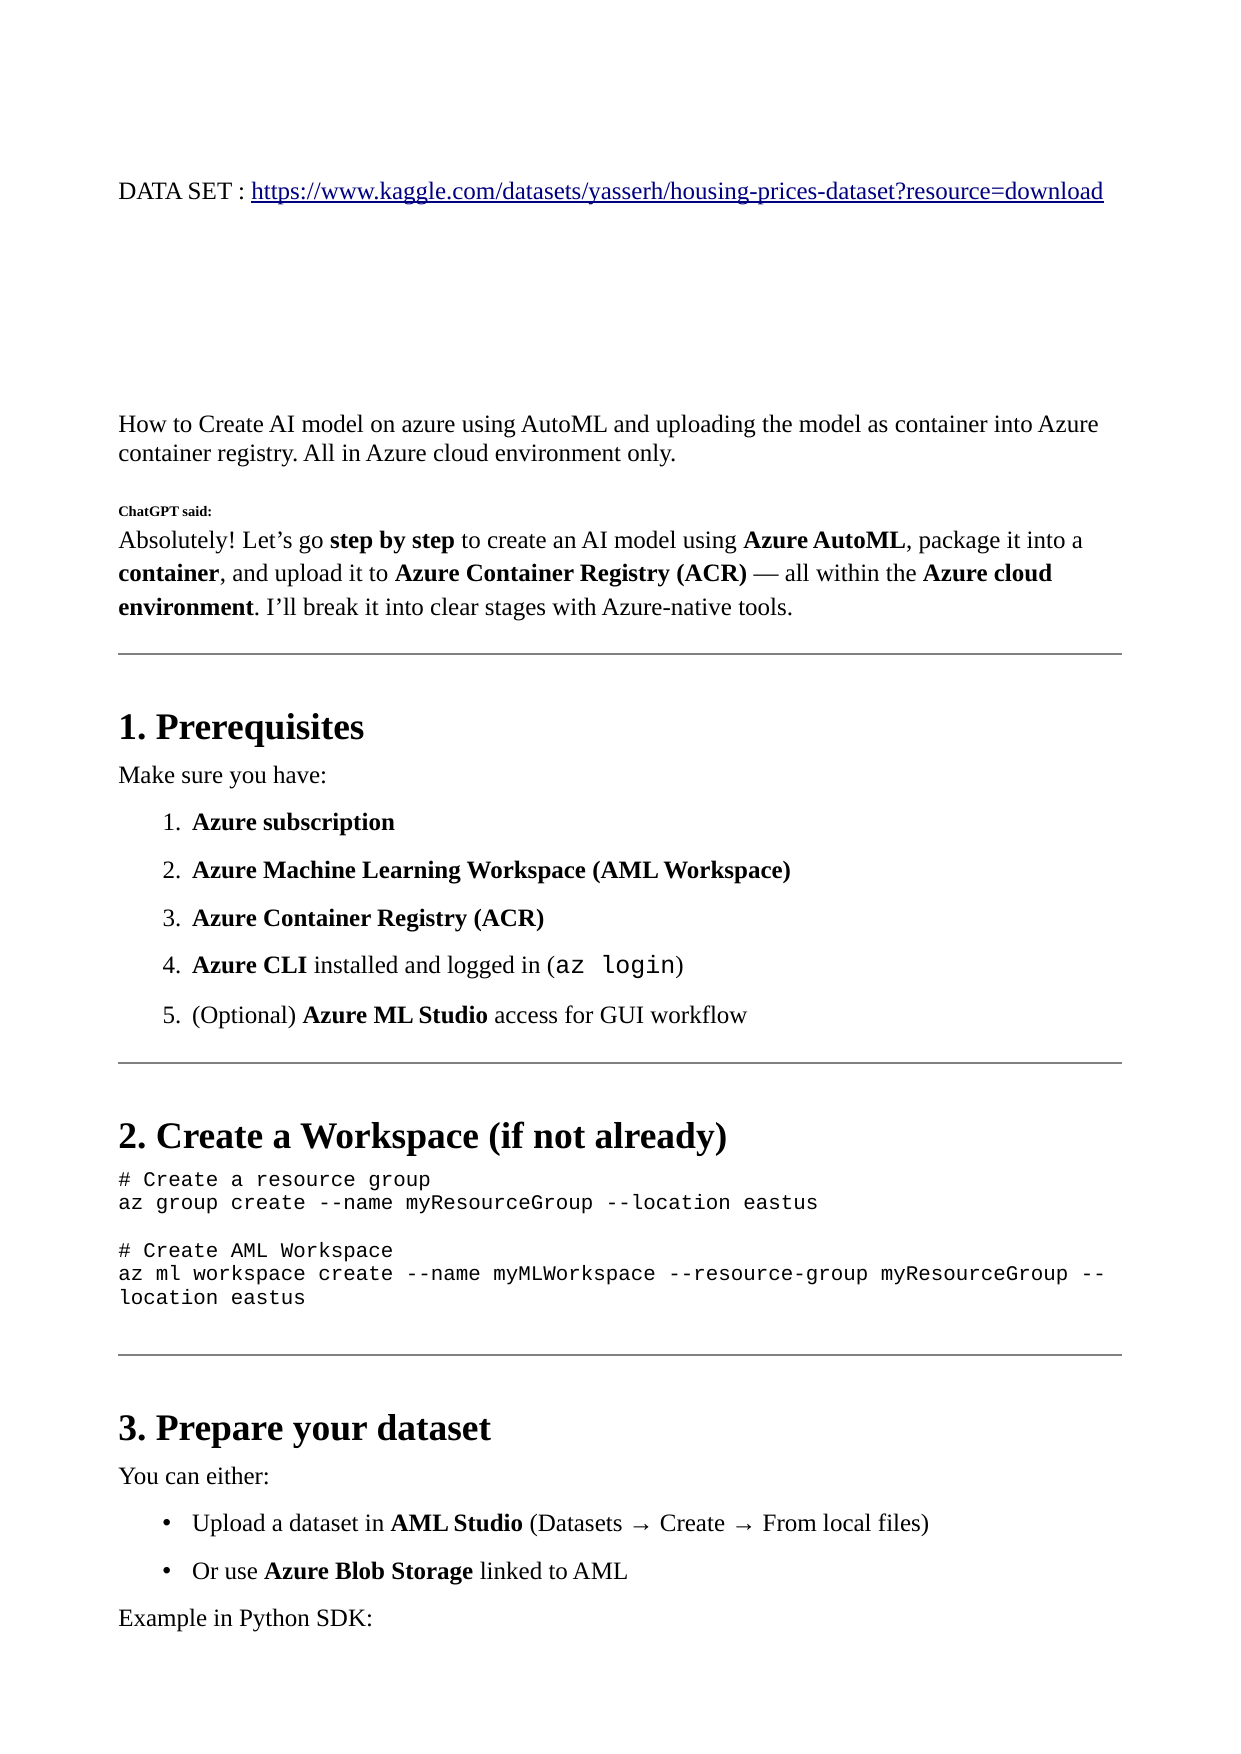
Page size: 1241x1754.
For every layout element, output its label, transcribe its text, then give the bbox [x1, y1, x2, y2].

text az ml workspace create --name myMLWorkspace --resource-group myResourceGroup --location eastus [118, 1263, 1122, 1311]
list Azure Container Registry (ACR) [162, 903, 1122, 931]
list Azure subscription [162, 807, 1122, 836]
subtitle 1. Prerequisites [118, 704, 1122, 747]
text az group create --name myResourceGroup --location eastus [118, 1192, 1122, 1216]
list Azure Machine Learning Workspace (AML Workspace) [162, 855, 1122, 884]
text # Create a resource group [118, 1169, 1122, 1192]
text DATA SET : https://www.kaggle.com/datasets/yasserh/housing-prices-dataset?resource=download [118, 176, 1122, 205]
text How to Create AI model on azure using AutoML and uploading the model as container into Azure container registry. All in Azure cloud environment only. [118, 409, 1122, 467]
subtitle ChatGPT said: [118, 502, 1122, 519]
text Make sure you have: [118, 760, 1122, 789]
subtitle 3. Prepare your dataset [118, 1405, 1122, 1448]
text You can either: [118, 1461, 1122, 1489]
text # Create AML Workspace [118, 1239, 1122, 1263]
subtitle 2. Create a Workspace (if not already) [118, 1113, 1122, 1156]
list Upload a dataset in AML Studio (Datasets → Create → From local files) [162, 1508, 1122, 1537]
list Or use Azure Blob Storage linked to AML [162, 1556, 1122, 1585]
list Azure CLI installed and logged in (az login) [162, 950, 1122, 981]
text Example in Python SDK: [118, 1603, 1122, 1632]
list (Optional) Azure ML Studio access for GUI workflow [162, 1000, 1122, 1029]
text Absolutely! Let’s go step by step to create an AI model using Azure AutoML, package it into a container, and upload it to Azure Container Registry (ACR) — all within the Azure cloud environment. I’ll break it into clear stages with Azure-native tools. [118, 526, 1122, 620]
